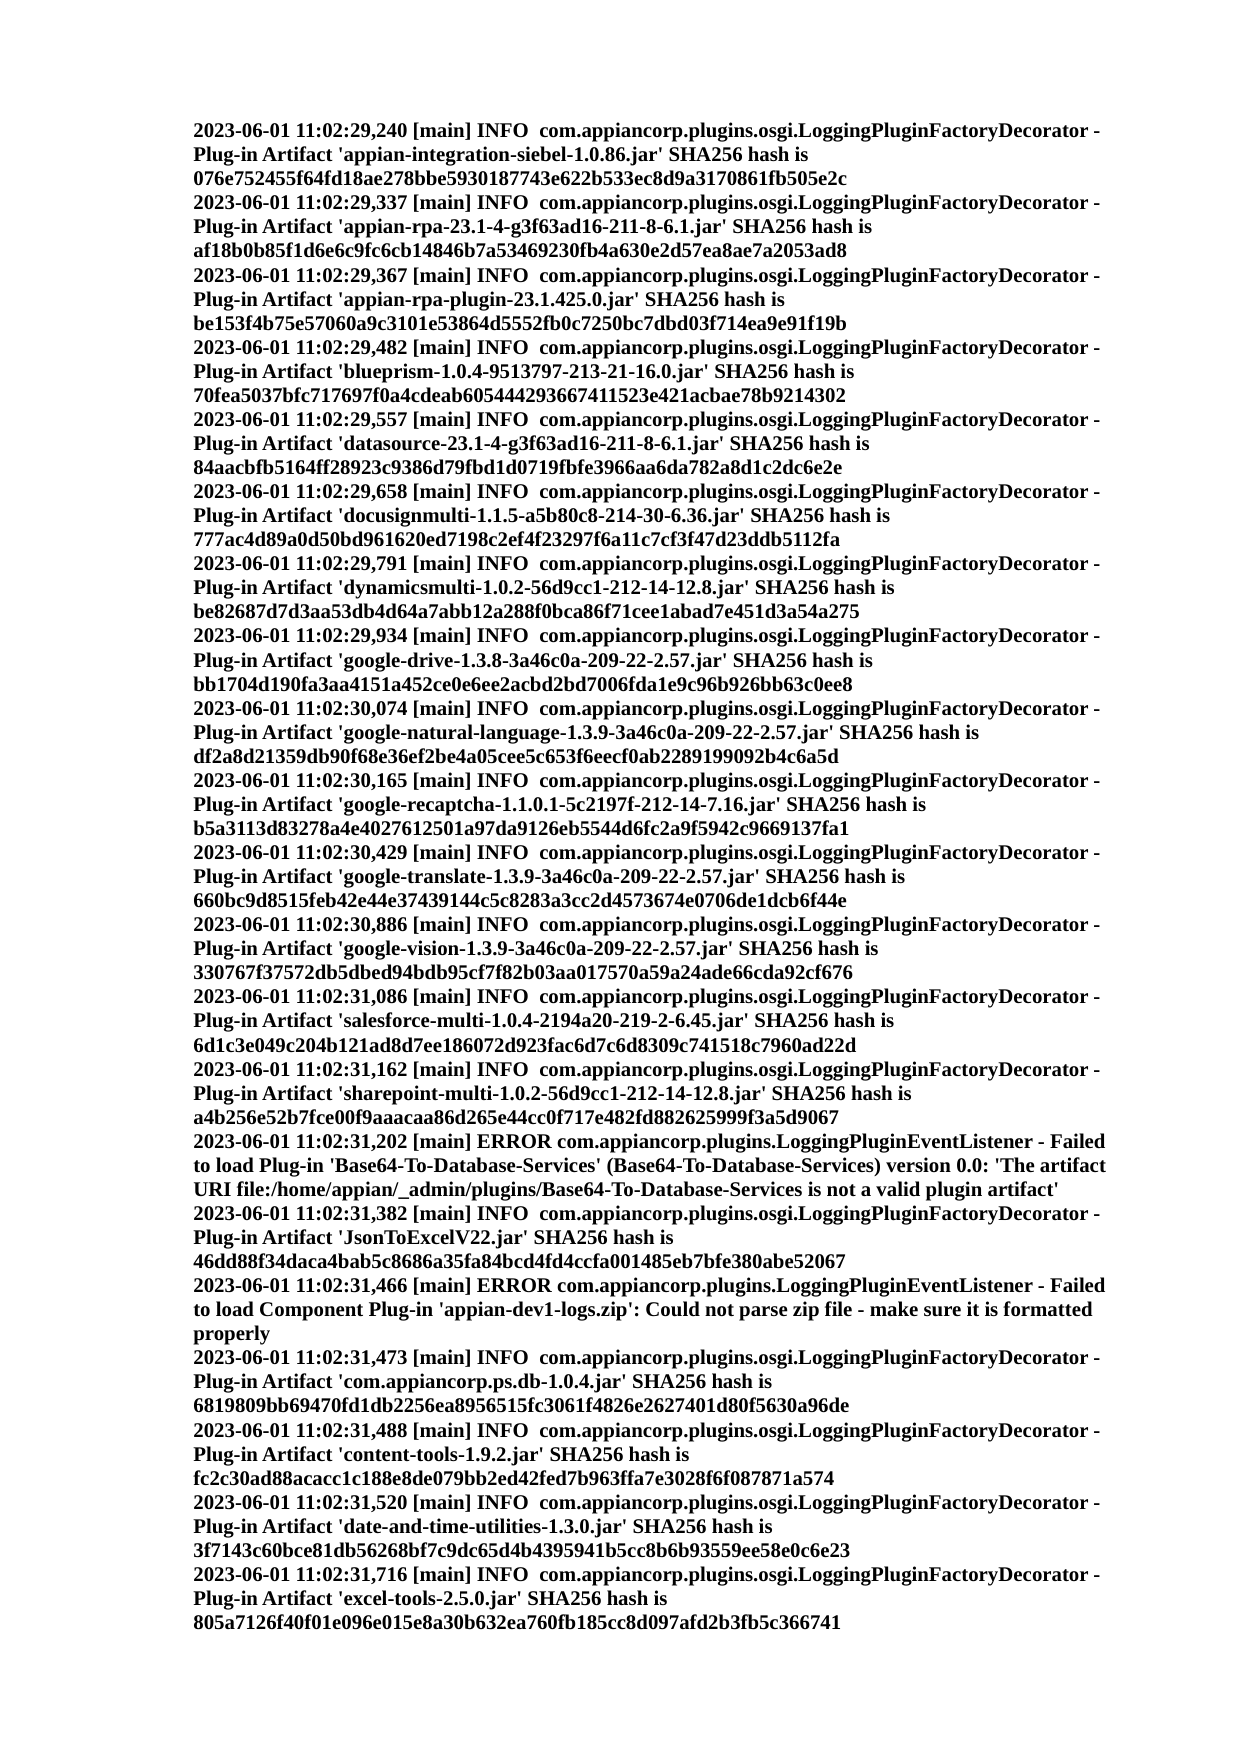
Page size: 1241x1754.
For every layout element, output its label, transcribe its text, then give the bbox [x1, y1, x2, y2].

list 2023-06-01 11:02:31,086 [main] INFO com.appiancorp.plugins.osgi.LoggingPluginFactoryDecorator - Plug-in Artifact 'salesforce-multi-1.0.4-2194a20-219-2-6.45.jar' SHA256 hash is 6d1c3e049c204b121ad8d7ee186072d923fac6d7c6d8309c741518c7960ad22d [193, 984, 1122, 1057]
list 2023-06-01 11:02:29,367 [main] INFO com.appiancorp.plugins.osgi.LoggingPluginFactoryDecorator - Plug-in Artifact 'appian-rpa-plugin-23.1.425.0.jar' SHA256 hash is be153f4b75e57060a9c3101e53864d5552fb0c7250bc7dbd03f714ea9e91f19b [193, 262, 1122, 335]
list 2023-06-01 11:02:29,791 [main] INFO com.appiancorp.plugins.osgi.LoggingPluginFactoryDecorator - Plug-in Artifact 'dynamicsmulti-1.0.2-56d9cc1-212-14-12.8.jar' SHA256 hash is be82687d7d3aa53db4d64a7abb12a288f0bca86f71cee1abad7e451d3a54a275 [193, 551, 1122, 623]
list 2023-06-01 11:02:29,557 [main] INFO com.appiancorp.plugins.osgi.LoggingPluginFactoryDecorator - Plug-in Artifact 'datasource-23.1-4-g3f63ad16-211-8-6.1.jar' SHA256 hash is 84aacbfb5164ff28923c9386d79fbd1d0719fbfe3966aa6da782a8d1c2dc6e2e [193, 407, 1122, 479]
list 2023-06-01 11:02:29,482 [main] INFO com.appiancorp.plugins.osgi.LoggingPluginFactoryDecorator - Plug-in Artifact 'blueprism-1.0.4-9513797-213-21-16.0.jar' SHA256 hash is 70fea5037bfc717697f0a4cdeab605444293667411523e421acbae78b9214302 [193, 335, 1122, 407]
list 2023-06-01 11:02:30,074 [main] INFO com.appiancorp.plugins.osgi.LoggingPluginFactoryDecorator - Plug-in Artifact 'google-natural-language-1.3.9-3a46c0a-209-22-2.57.jar' SHA256 hash is df2a8d21359db90f68e36ef2be4a05cee5c653f6eecf0ab2289199092b4c6a5d [193, 696, 1122, 768]
list 2023-06-01 11:02:31,466 [main] ERROR com.appiancorp.plugins.LoggingPluginEventListener - Failed to load Component Plug-in 'appian-dev1-logs.zip': Could not parse zip file - make sure it is formatted properly [193, 1273, 1122, 1345]
list 2023-06-01 11:02:29,658 [main] INFO com.appiancorp.plugins.osgi.LoggingPluginFactoryDecorator - Plug-in Artifact 'docusignmulti-1.1.5-a5b80c8-214-30-6.36.jar' SHA256 hash is 777ac4d89a0d50bd961620ed7198c2ef4f23297f6a11c7cf3f47d23ddb5112fa [193, 479, 1122, 551]
list 2023-06-01 11:02:29,337 [main] INFO com.appiancorp.plugins.osgi.LoggingPluginFactoryDecorator - Plug-in Artifact 'appian-rpa-23.1-4-g3f63ad16-211-8-6.1.jar' SHA256 hash is af18b0b85f1d6e6c9fc6cb14846b7a53469230fb4a630e2d57ea8ae7a2053ad8 [193, 190, 1122, 262]
list 2023-06-01 11:02:30,429 [main] INFO com.appiancorp.plugins.osgi.LoggingPluginFactoryDecorator - Plug-in Artifact 'google-translate-1.3.9-3a46c0a-209-22-2.57.jar' SHA256 hash is 660bc9d8515feb42e44e37439144c5c8283a3cc2d4573674e0706de1dcb6f44e [193, 840, 1122, 912]
list 2023-06-01 11:02:31,202 [main] ERROR com.appiancorp.plugins.LoggingPluginEventListener - Failed to load Plug-in 'Base64-To-Database-Services' (Base64-To-Database-Services) version 0.0: 'The artifact URI file:/home/appian/_admin/plugins/Base64-To-Database-Services is not a valid plugin artifact' [193, 1129, 1122, 1201]
list 2023-06-01 11:02:30,886 [main] INFO com.appiancorp.plugins.osgi.LoggingPluginFactoryDecorator - Plug-in Artifact 'google-vision-1.3.9-3a46c0a-209-22-2.57.jar' SHA256 hash is 330767f37572db5dbed94bdb95cf7f82b03aa017570a59a24ade66cda92cf676 [193, 912, 1122, 984]
list 2023-06-01 11:02:29,240 [main] INFO com.appiancorp.plugins.osgi.LoggingPluginFactoryDecorator - Plug-in Artifact 'appian-integration-siebel-1.0.86.jar' SHA256 hash is 076e752455f64fd18ae278bbe5930187743e622b533ec8d9a3170861fb505e2c [193, 118, 1122, 190]
list 2023-06-01 11:02:30,165 [main] INFO com.appiancorp.plugins.osgi.LoggingPluginFactoryDecorator - Plug-in Artifact 'google-recaptcha-1.1.0.1-5c2197f-212-14-7.16.jar' SHA256 hash is b5a3113d83278a4e4027612501a97da9126eb5544d6fc2a9f5942c9669137fa1 [193, 768, 1122, 840]
list 2023-06-01 11:02:31,382 [main] INFO com.appiancorp.plugins.osgi.LoggingPluginFactoryDecorator - Plug-in Artifact 'JsonToExcelV22.jar' SHA256 hash is 46dd88f34daca4bab5c8686a35fa84bcd4fd4ccfa001485eb7bfe380abe52067 [193, 1201, 1122, 1273]
list 2023-06-01 11:02:31,162 [main] INFO com.appiancorp.plugins.osgi.LoggingPluginFactoryDecorator - Plug-in Artifact 'sharepoint-multi-1.0.2-56d9cc1-212-14-12.8.jar' SHA256 hash is a4b256e52b7fce00f9aaacaa86d265e44cc0f717e482fd882625999f3a5d9067 [193, 1057, 1122, 1129]
list 2023-06-01 11:02:31,520 [main] INFO com.appiancorp.plugins.osgi.LoggingPluginFactoryDecorator - Plug-in Artifact 'date-and-time-utilities-1.3.0.jar' SHA256 hash is 3f7143c60bce81db56268bf7c9dc65d4b4395941b5cc8b6b93559ee58e0c6e23 [193, 1490, 1122, 1562]
list 2023-06-01 11:02:31,488 [main] INFO com.appiancorp.plugins.osgi.LoggingPluginFactoryDecorator - Plug-in Artifact 'content-tools-1.9.2.jar' SHA256 hash is fc2c30ad88acacc1c188e8de079bb2ed42fed7b963ffa7e3028f6f087871a574 [193, 1417, 1122, 1490]
list 2023-06-01 11:02:31,716 [main] INFO com.appiancorp.plugins.osgi.LoggingPluginFactoryDecorator - Plug-in Artifact 'excel-tools-2.5.0.jar' SHA256 hash is 805a7126f40f01e096e015e8a30b632ea760fb185cc8d097afd2b3fb5c366741 [193, 1562, 1122, 1634]
list 2023-06-01 11:02:31,473 [main] INFO com.appiancorp.plugins.osgi.LoggingPluginFactoryDecorator - Plug-in Artifact 'com.appiancorp.ps.db-1.0.4.jar' SHA256 hash is 6819809bb69470fd1db2256ea8956515fc3061f4826e2627401d80f5630a96de [193, 1345, 1122, 1417]
list 2023-06-01 11:02:29,934 [main] INFO com.appiancorp.plugins.osgi.LoggingPluginFactoryDecorator - Plug-in Artifact 'google-drive-1.3.8-3a46c0a-209-22-2.57.jar' SHA256 hash is bb1704d190fa3aa4151a452ce0e6ee2acbd2bd7006fda1e9c96b926bb63c0ee8 [193, 623, 1122, 696]
